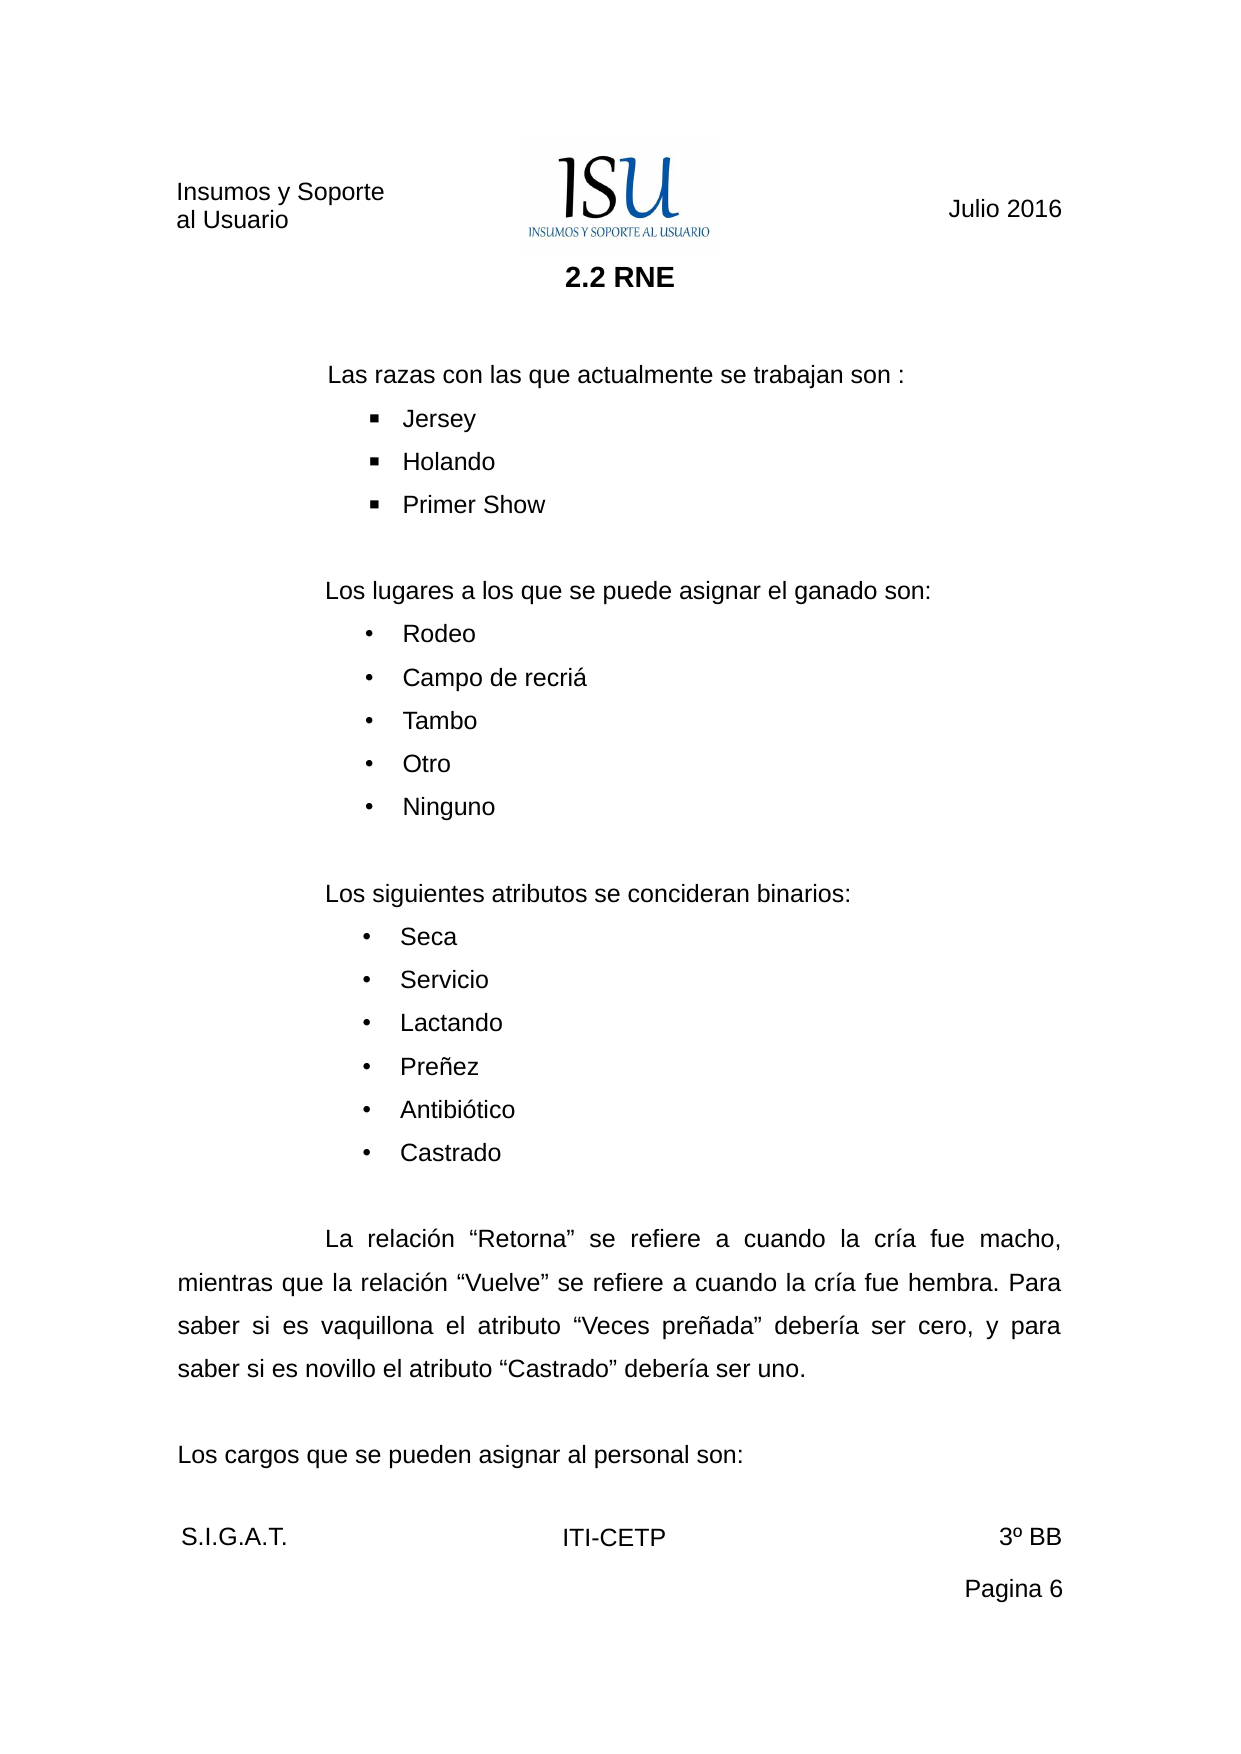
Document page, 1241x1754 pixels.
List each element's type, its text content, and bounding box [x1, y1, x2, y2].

list Las razas con las que actualmente se trabajan son : [290, 360, 1063, 389]
list Antibiótico [362, 1095, 1063, 1124]
list Seca [362, 922, 1063, 951]
list Lactando [362, 1008, 1063, 1037]
list Holando [365, 447, 1063, 476]
list Rodeo [365, 619, 1063, 648]
list Primer Show [365, 490, 1063, 519]
text Los cargos que se pueden asignar al personal son: [177, 1440, 1063, 1469]
text La relación “Retorna” se refiere a cuando la cría fue macho, mientras que la relación “Vuelve” se refiere a cuando la cría fue hembra. Para saber si es vaquillona el atributo “Veces preñada” debería ser cero, y para saber si es novillo el atributo “Castrado” debería ser uno. [177, 1224, 1063, 1382]
list Jersey [365, 403, 1063, 432]
list Campo de recriá [365, 663, 1063, 692]
list Servicio [362, 965, 1063, 994]
list Tambo [365, 706, 1063, 735]
list Preñez [362, 1052, 1063, 1080]
list Otro [365, 749, 1063, 778]
text Los lugares a los que se puede asignar el ganado son: [177, 576, 1063, 605]
picture [517, 138, 723, 252]
text Los siguientes atributos se concideran binarios: [177, 879, 1063, 907]
list Ninguno [365, 792, 1063, 821]
text 2.2 RNE [177, 260, 1063, 293]
list Castrado [362, 1138, 1063, 1167]
